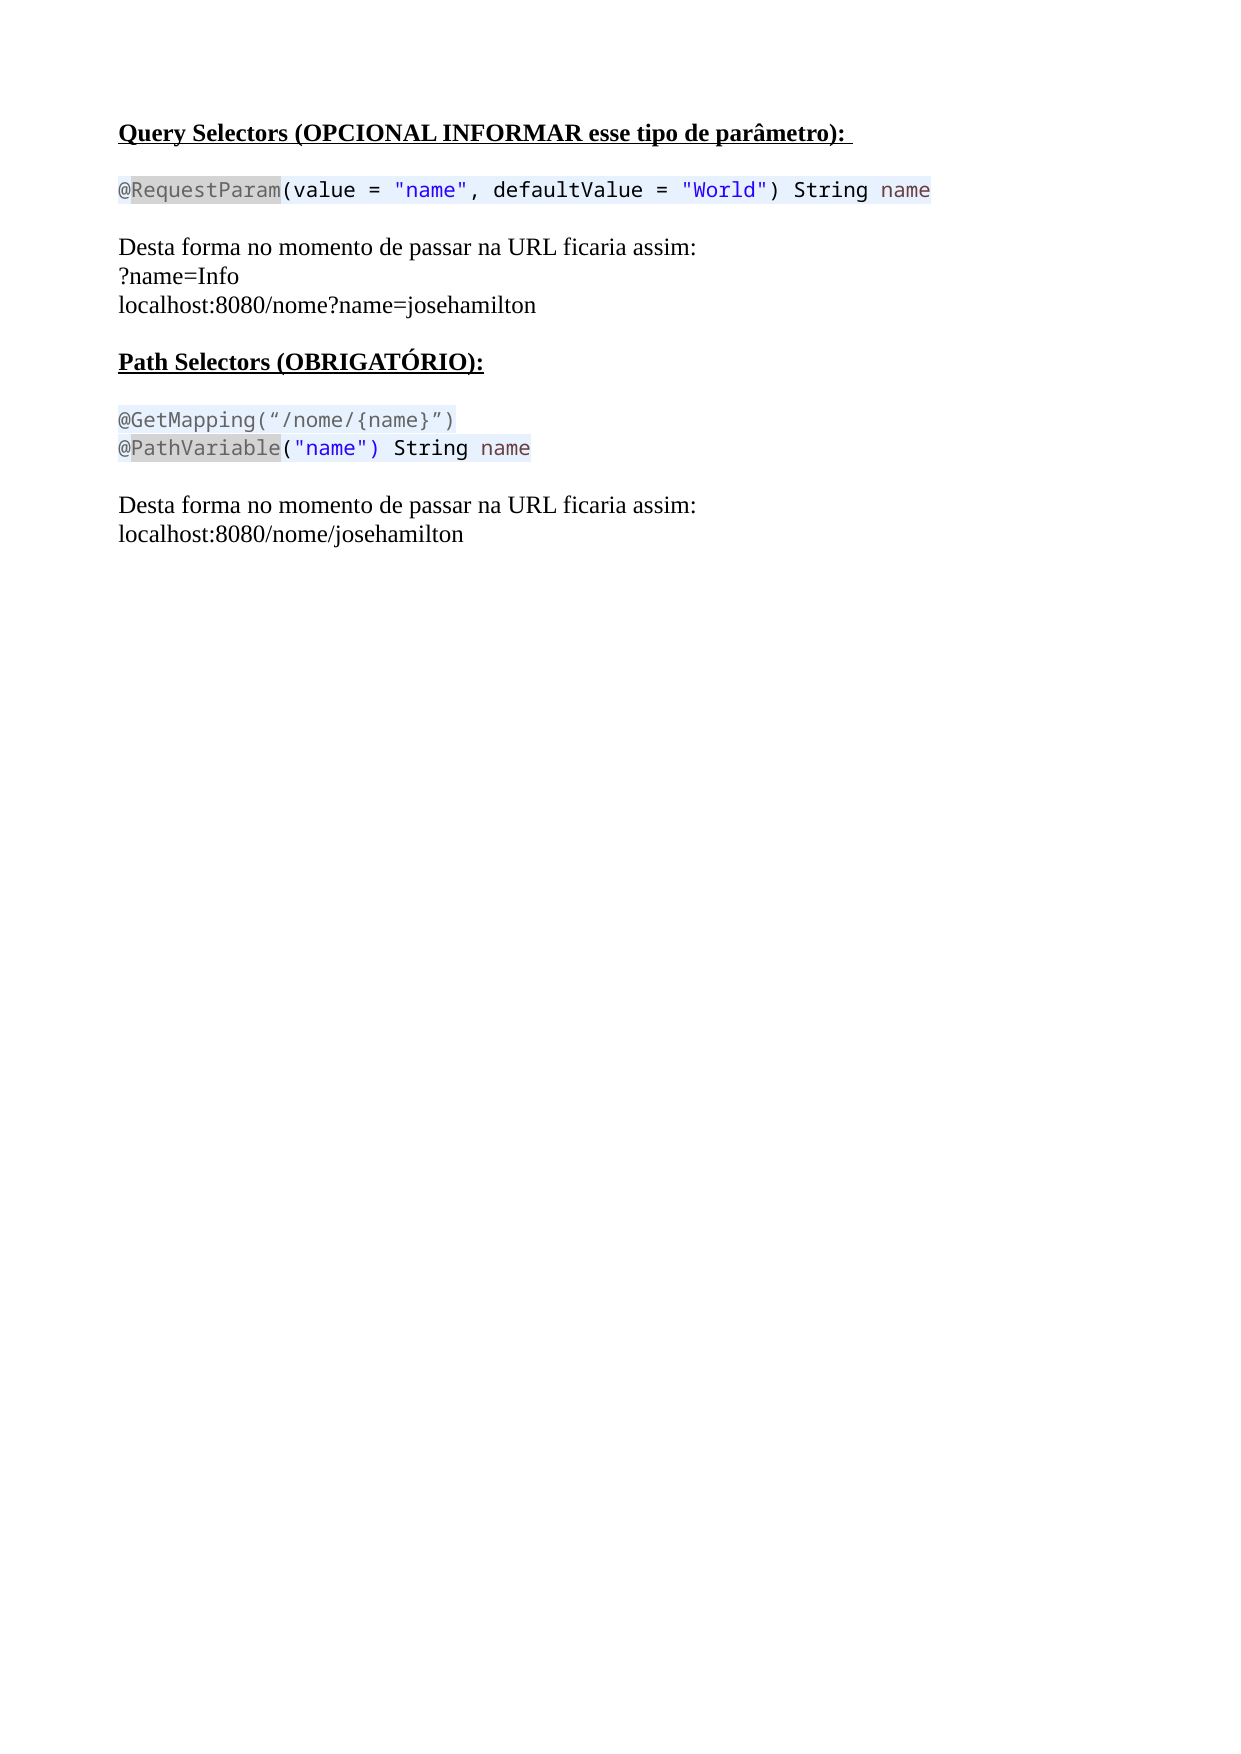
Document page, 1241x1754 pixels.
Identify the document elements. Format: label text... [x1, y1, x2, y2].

text ?name=Info [118, 261, 1122, 290]
text @RequestParam(value = "name", defaultValue = "World") String name [118, 176, 1122, 204]
text Path Selectors (OBRIGATÓRIO): [118, 347, 1122, 376]
text @GetMapping(“/nome/{name}”) [118, 405, 1122, 433]
text localhost:8080/nome?name=josehamilton [118, 290, 1122, 319]
text Desta forma no momento de passar na URL ficaria assim: [118, 232, 1122, 261]
text localhost:8080/nome/josehamilton [118, 519, 1122, 548]
text @PathVariable("name") String name [118, 433, 1122, 462]
text Desta forma no momento de passar na URL ficaria assim: [118, 491, 1122, 519]
text Query Selectors (OPCIONAL INFORMAR esse tipo de parâmetro): [118, 118, 1122, 147]
